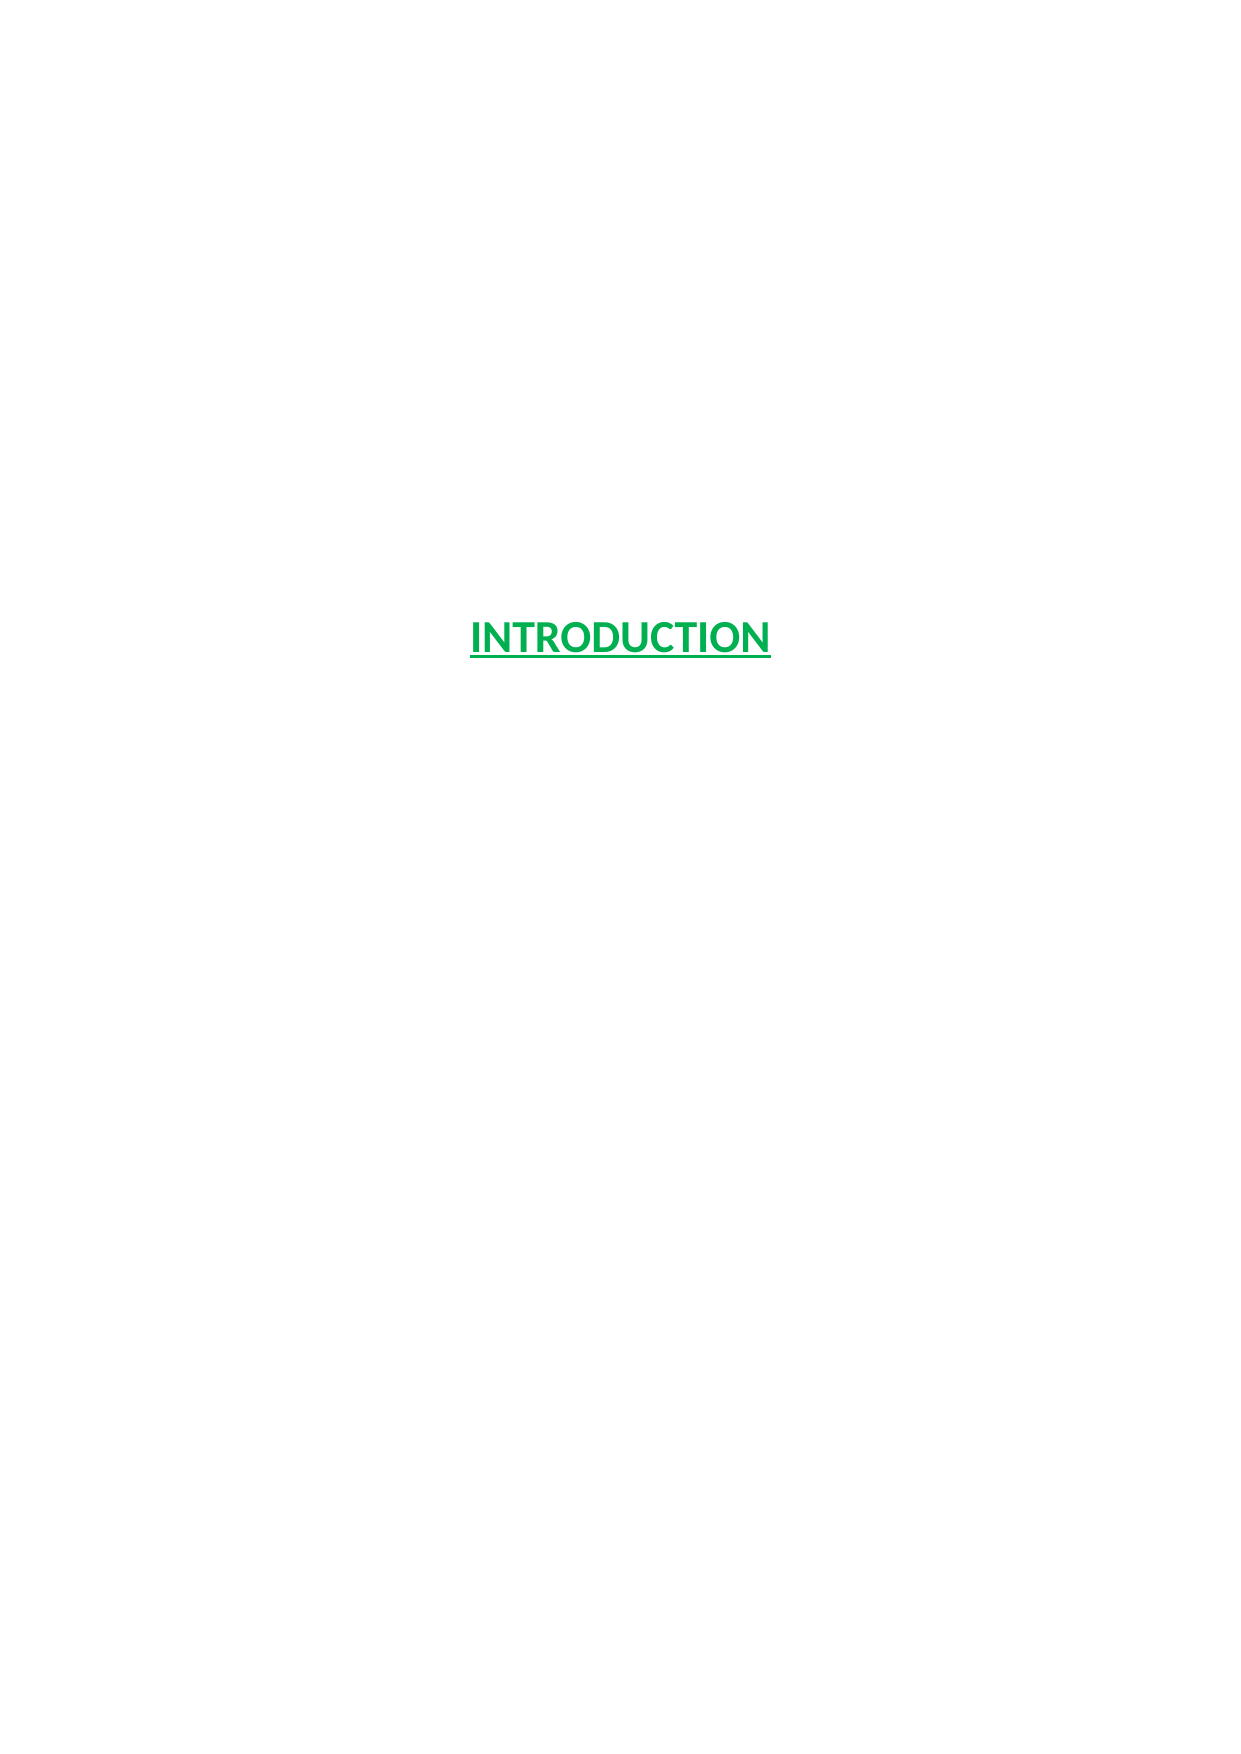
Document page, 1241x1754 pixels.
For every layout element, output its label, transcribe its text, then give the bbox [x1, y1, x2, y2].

text INTRODUCTION [148, 608, 1093, 664]
